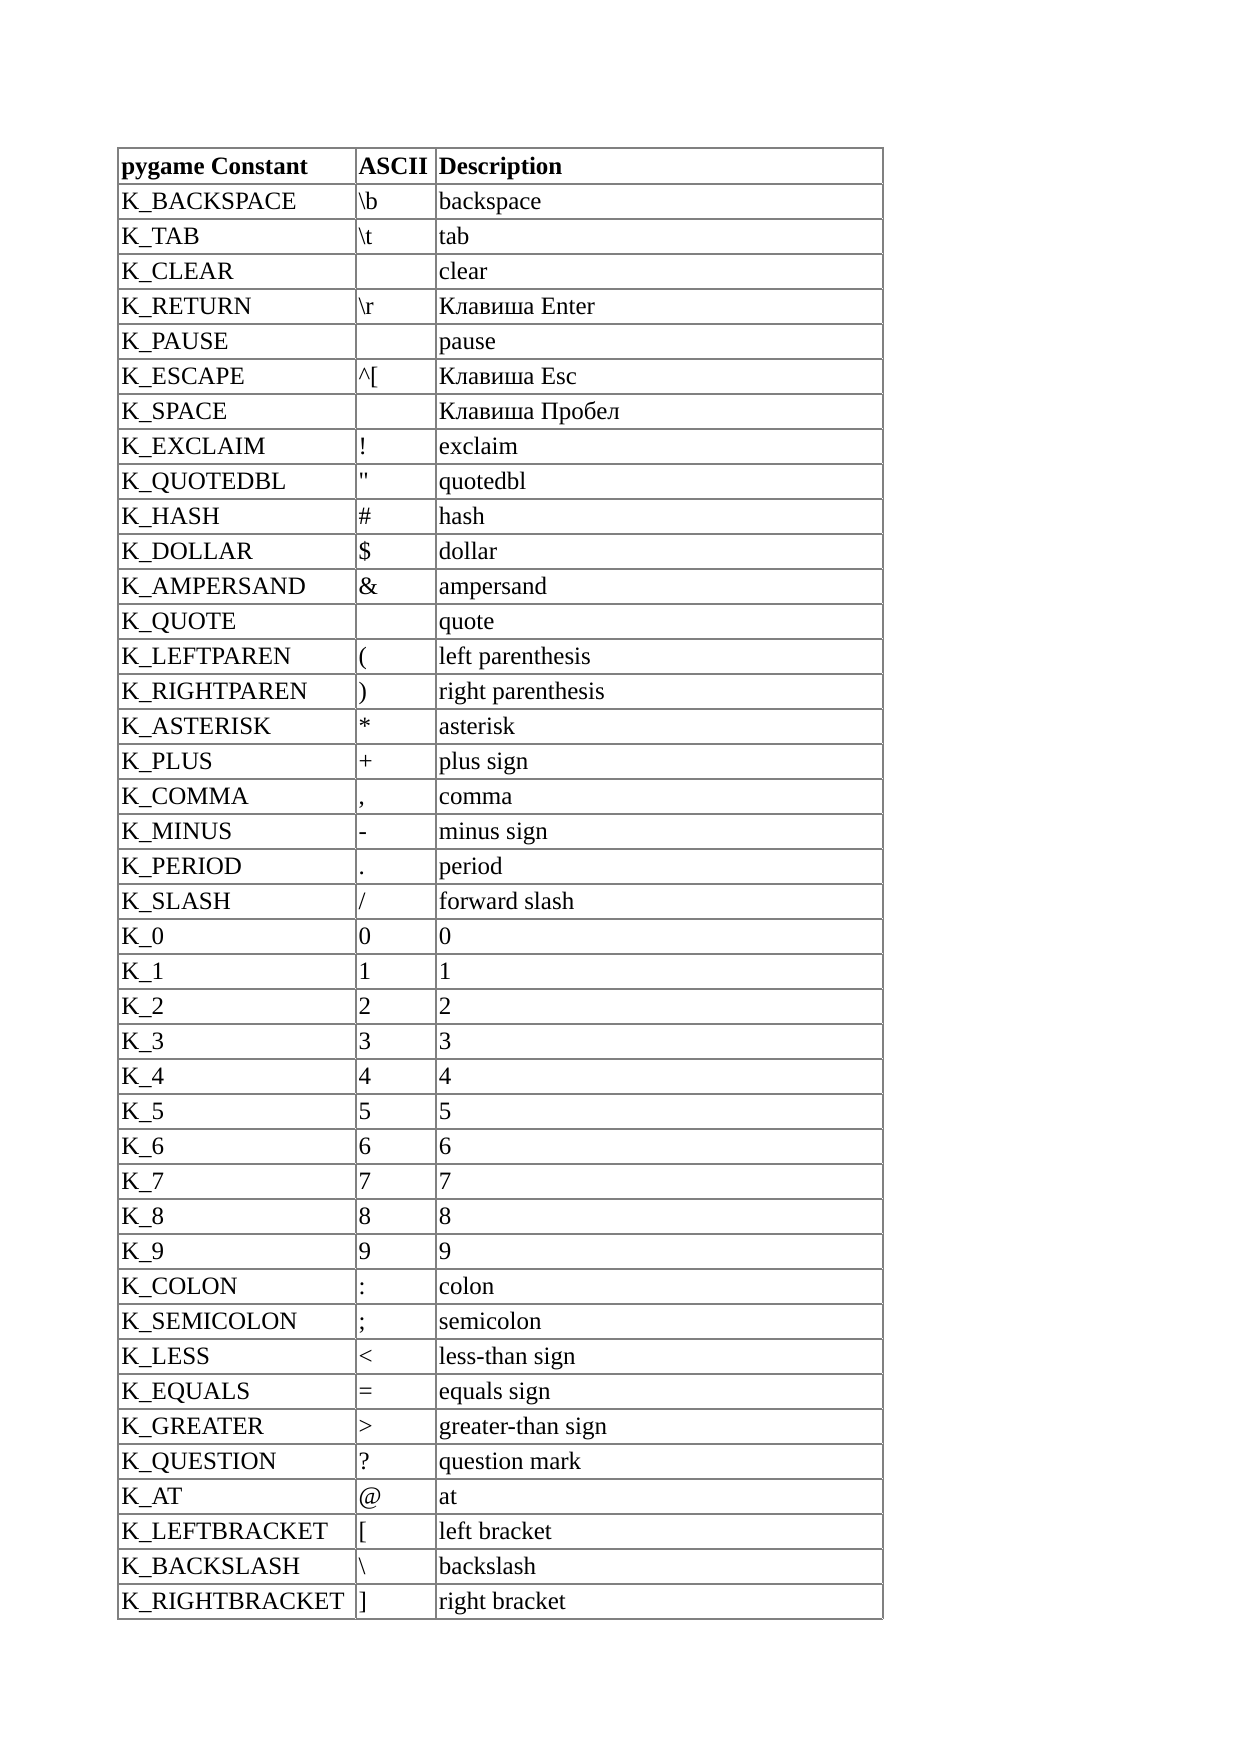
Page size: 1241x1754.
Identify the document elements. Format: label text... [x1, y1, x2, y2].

table_cell K_BACKSLASH [119, 1550, 355, 1583]
table_cell [357, 255, 435, 288]
table_cell [357, 605, 435, 638]
table_cell Клавиша Пробел [437, 395, 882, 428]
table_cell equals sign [437, 1375, 882, 1408]
table_cell 1 [437, 955, 882, 988]
table_cell \r [357, 290, 435, 323]
table_cell minus sign [437, 815, 882, 848]
table_cell ) [357, 675, 435, 708]
table_cell 9 [357, 1235, 435, 1268]
table_cell quote [437, 605, 882, 638]
table_cell 7 [357, 1165, 435, 1198]
table_cell K_3 [119, 1025, 355, 1058]
table_cell K_SPACE [119, 395, 355, 428]
table_cell 2 [437, 990, 882, 1023]
table_cell K_MINUS [119, 815, 355, 848]
table_cell K_CLEAR [119, 255, 355, 288]
table_cell 4 [437, 1060, 882, 1093]
table_cell \b [357, 185, 435, 218]
table_cell $ [357, 535, 435, 568]
table_cell pause [437, 325, 882, 358]
table_cell K_0 [119, 920, 355, 953]
table_cell K_7 [119, 1165, 355, 1198]
table_cell ^[ [357, 360, 435, 393]
table_cell = [357, 1375, 435, 1408]
table_cell , [357, 780, 435, 813]
table_cell K_1 [119, 955, 355, 988]
table_cell 3 [357, 1025, 435, 1058]
table_cell right parenthesis [437, 675, 882, 708]
table_cell 5 [437, 1095, 882, 1128]
table_cell K_DOLLAR [119, 535, 355, 568]
table_cell K_LEFTPAREN [119, 640, 355, 673]
table_cell less-than sign [437, 1340, 882, 1373]
table_cell backslash [437, 1550, 882, 1583]
table_cell Клавиша Esc [437, 360, 882, 393]
table_cell K_RETURN [119, 290, 355, 323]
table_cell K_EXCLAIM [119, 430, 355, 463]
table_cell 0 [437, 920, 882, 953]
table_cell dollar [437, 535, 882, 568]
table_cell ? [357, 1445, 435, 1478]
table_cell K_BACKSPACE [119, 185, 355, 218]
table_cell K_SEMICOLON [119, 1305, 355, 1338]
table_cell \t [357, 220, 435, 253]
table_cell @ [357, 1480, 435, 1513]
table_cell ( [357, 640, 435, 673]
table_cell K_ESCAPE [119, 360, 355, 393]
table_cell 4 [357, 1060, 435, 1093]
table_cell K_TAB [119, 220, 355, 253]
table_cell tab [437, 220, 882, 253]
table_cell K_8 [119, 1200, 355, 1233]
table_cell K_COLON [119, 1270, 355, 1303]
table_cell ampersand [437, 570, 882, 603]
table_cell 9 [437, 1235, 882, 1268]
table_cell asterisk [437, 710, 882, 743]
table_cell ! [357, 430, 435, 463]
table_cell K_COMMA [119, 780, 355, 813]
table_cell [357, 395, 435, 428]
table_cell K_QUESTION [119, 1445, 355, 1478]
table_cell question mark [437, 1445, 882, 1478]
table_cell K_2 [119, 990, 355, 1023]
table_cell 2 [357, 990, 435, 1023]
table_cell K_QUOTE [119, 605, 355, 638]
table_cell K_AT [119, 1480, 355, 1513]
table_cell 6 [357, 1130, 435, 1163]
table_cell K_SLASH [119, 885, 355, 918]
table_cell 6 [437, 1130, 882, 1163]
table_cell ; [357, 1305, 435, 1338]
table_cell > [357, 1410, 435, 1443]
table_cell K_AMPERSAND [119, 570, 355, 603]
table_cell semicolon [437, 1305, 882, 1338]
table_cell K_PAUSE [119, 325, 355, 358]
table_cell & [357, 570, 435, 603]
table_cell : [357, 1270, 435, 1303]
table_cell 0 [357, 920, 435, 953]
table_header pygame Constant [119, 149, 355, 183]
table_cell comma [437, 780, 882, 813]
table_cell 8 [357, 1200, 435, 1233]
table_cell . [357, 850, 435, 883]
table_cell K_ASTERISK [119, 710, 355, 743]
table_cell hash [437, 500, 882, 533]
table_cell left bracket [437, 1515, 882, 1548]
table_cell K_PLUS [119, 745, 355, 778]
table_cell quotedbl [437, 465, 882, 498]
table_cell - [357, 815, 435, 848]
table_cell 5 [357, 1095, 435, 1128]
table_cell K_6 [119, 1130, 355, 1163]
table_cell backspace [437, 185, 882, 218]
table_cell K_4 [119, 1060, 355, 1093]
table_cell K_LEFTBRACKET [119, 1515, 355, 1548]
table_cell K_9 [119, 1235, 355, 1268]
table_cell forward slash [437, 885, 882, 918]
table_cell [ [357, 1515, 435, 1548]
table_cell colon [437, 1270, 882, 1303]
table_cell 8 [437, 1200, 882, 1233]
table_cell K_EQUALS [119, 1375, 355, 1408]
table_cell 3 [437, 1025, 882, 1058]
table_cell K_LESS [119, 1340, 355, 1373]
table_cell plus sign [437, 745, 882, 778]
table_cell K_QUOTEDBL [119, 465, 355, 498]
table_cell ] [357, 1585, 435, 1618]
table_cell \ [357, 1550, 435, 1583]
table_cell [357, 325, 435, 358]
table_cell clear [437, 255, 882, 288]
table_cell left parenthesis [437, 640, 882, 673]
table_cell K_5 [119, 1095, 355, 1128]
table_cell at [437, 1480, 882, 1513]
table_cell K_PERIOD [119, 850, 355, 883]
table_cell < [357, 1340, 435, 1373]
table_cell * [357, 710, 435, 743]
table_cell right bracket [437, 1585, 882, 1618]
table_header ASCII [357, 149, 435, 183]
table_cell K_HASH [119, 500, 355, 533]
table_cell K_RIGHTBRACKET [119, 1585, 355, 1618]
table_cell + [357, 745, 435, 778]
table_cell exclaim [437, 430, 882, 463]
table_cell " [357, 465, 435, 498]
table_cell Клавиша Enter [437, 290, 882, 323]
table_cell K_GREATER [119, 1410, 355, 1443]
table_cell # [357, 500, 435, 533]
table_header Description [437, 149, 882, 183]
table_cell / [357, 885, 435, 918]
table_cell K_RIGHTPAREN [119, 675, 355, 708]
table_cell greater-than sign [437, 1410, 882, 1443]
table_cell 1 [357, 955, 435, 988]
table_cell 7 [437, 1165, 882, 1198]
table_cell period [437, 850, 882, 883]
